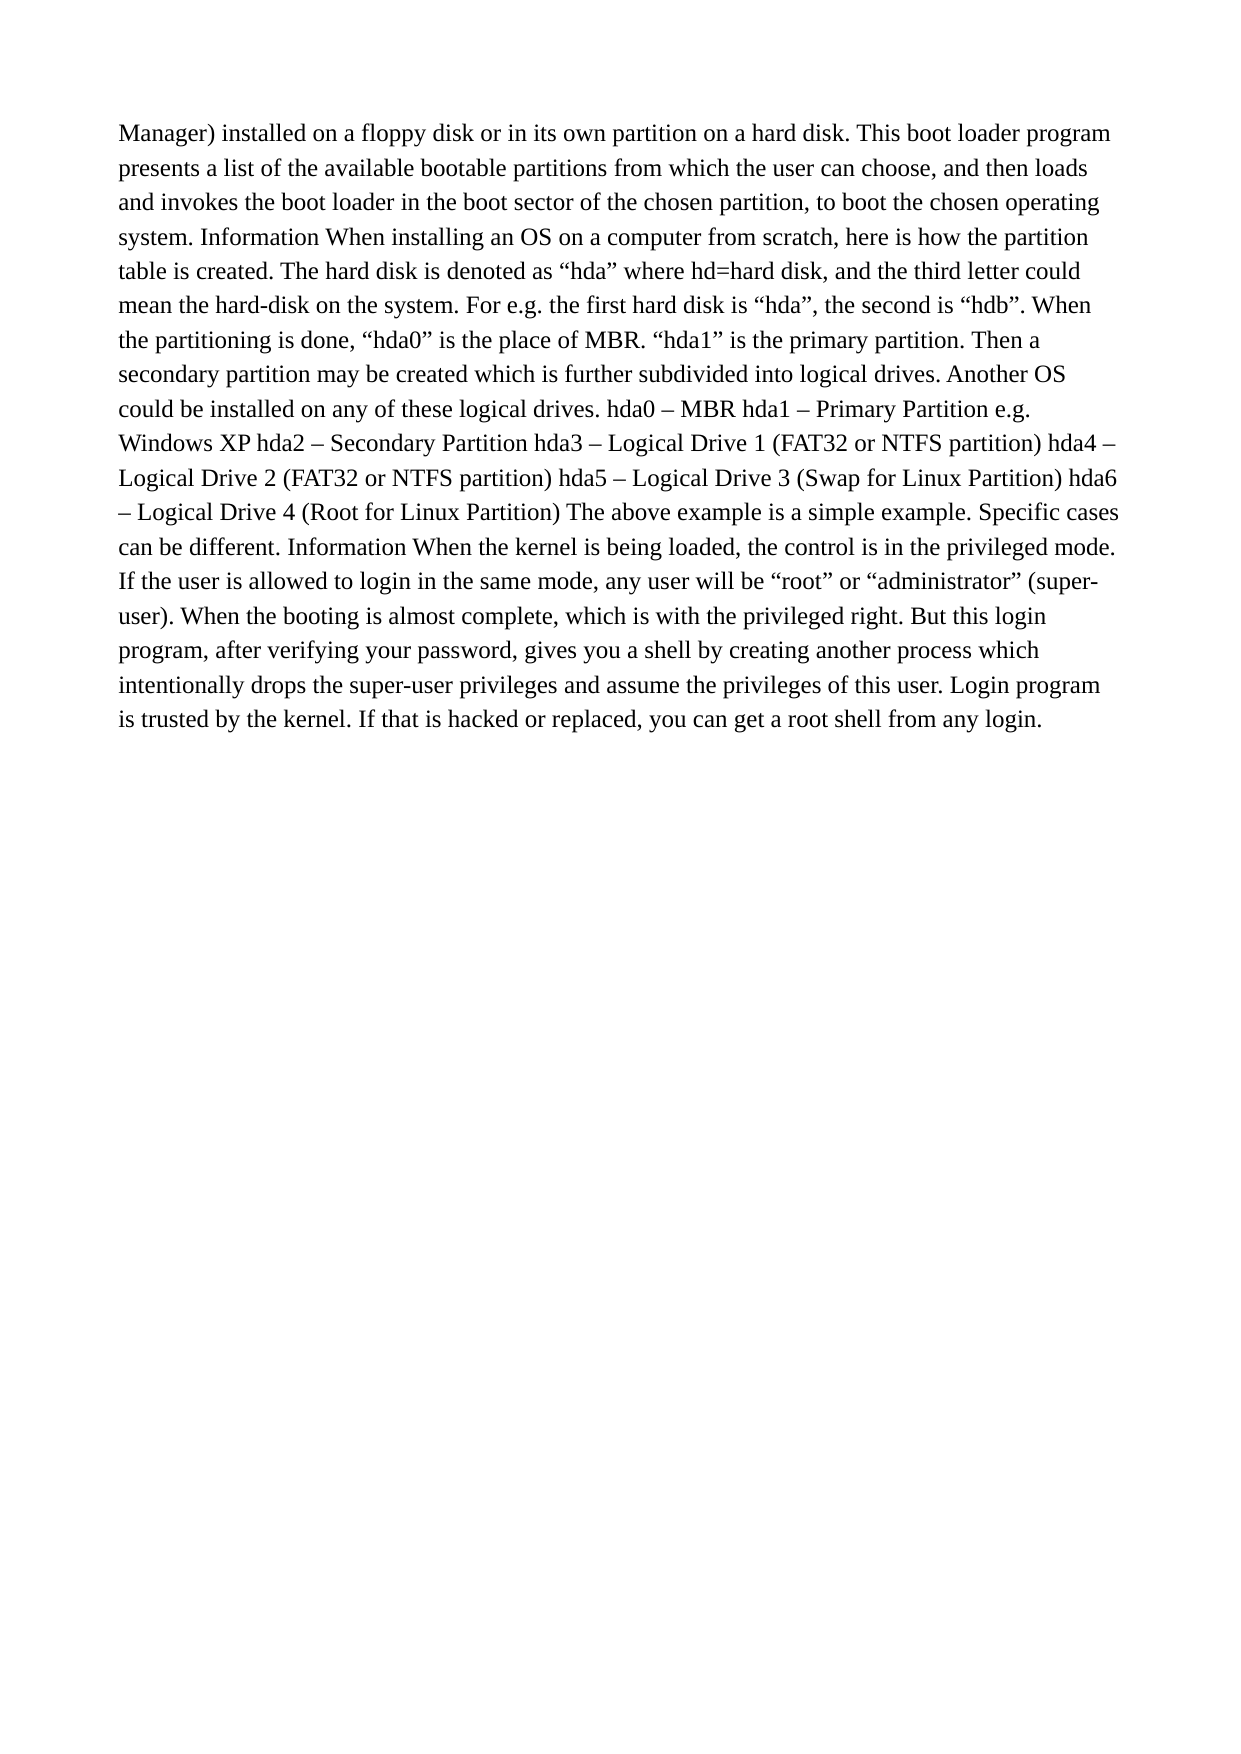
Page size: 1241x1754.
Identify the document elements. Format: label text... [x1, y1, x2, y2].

text Manager) installed on a floppy disk or in its own partition on a hard disk. This boot loader program presents a list of the available bootable partitions from which the user can choose, and then loads and invokes the boot loader in the boot sector of the chosen partition, to boot the chosen operating system. Information When installing an OS on a computer from scratch, here is how the partition table is created. The hard disk is denoted as “hda” where hd=hard disk, and the third letter could mean the hard-disk on the system. For e.g. the first hard disk is “hda”, the second is “hdb”. When the partitioning is done, “hda0” is the place of MBR. “hda1” is the primary partition. Then a secondary partition may be created which is further subdivided into logical drives. Another OS could be installed on any of these logical drives. hda0 – MBR hda1 – Primary Partition e.g. Windows XP hda2 – Secondary Partition hda3 – Logical Drive 1 (FAT32 or NTFS partition) hda4 – Logical Drive 2 (FAT32 or NTFS partition) hda5 – Logical Drive 3 (Swap for Linux Partition) hda6 – Logical Drive 4 (Root for Linux Partition) The above example is a simple example. Specific cases can be different. Information When the kernel is being loaded, the control is in the privileged mode. If the user is allowed to login in the same mode, any user will be “root” or “administrator” (super-user). When the booting is almost complete, which is with the privileged right. But this login program, after verifying your password, gives you a shell by creating another process which intentionally drops the super-user privileges and assume the privileges of this user. Login program is trusted by the kernel. If that is hacked or replaced, you can get a root shell from any login. [118, 118, 1122, 733]
